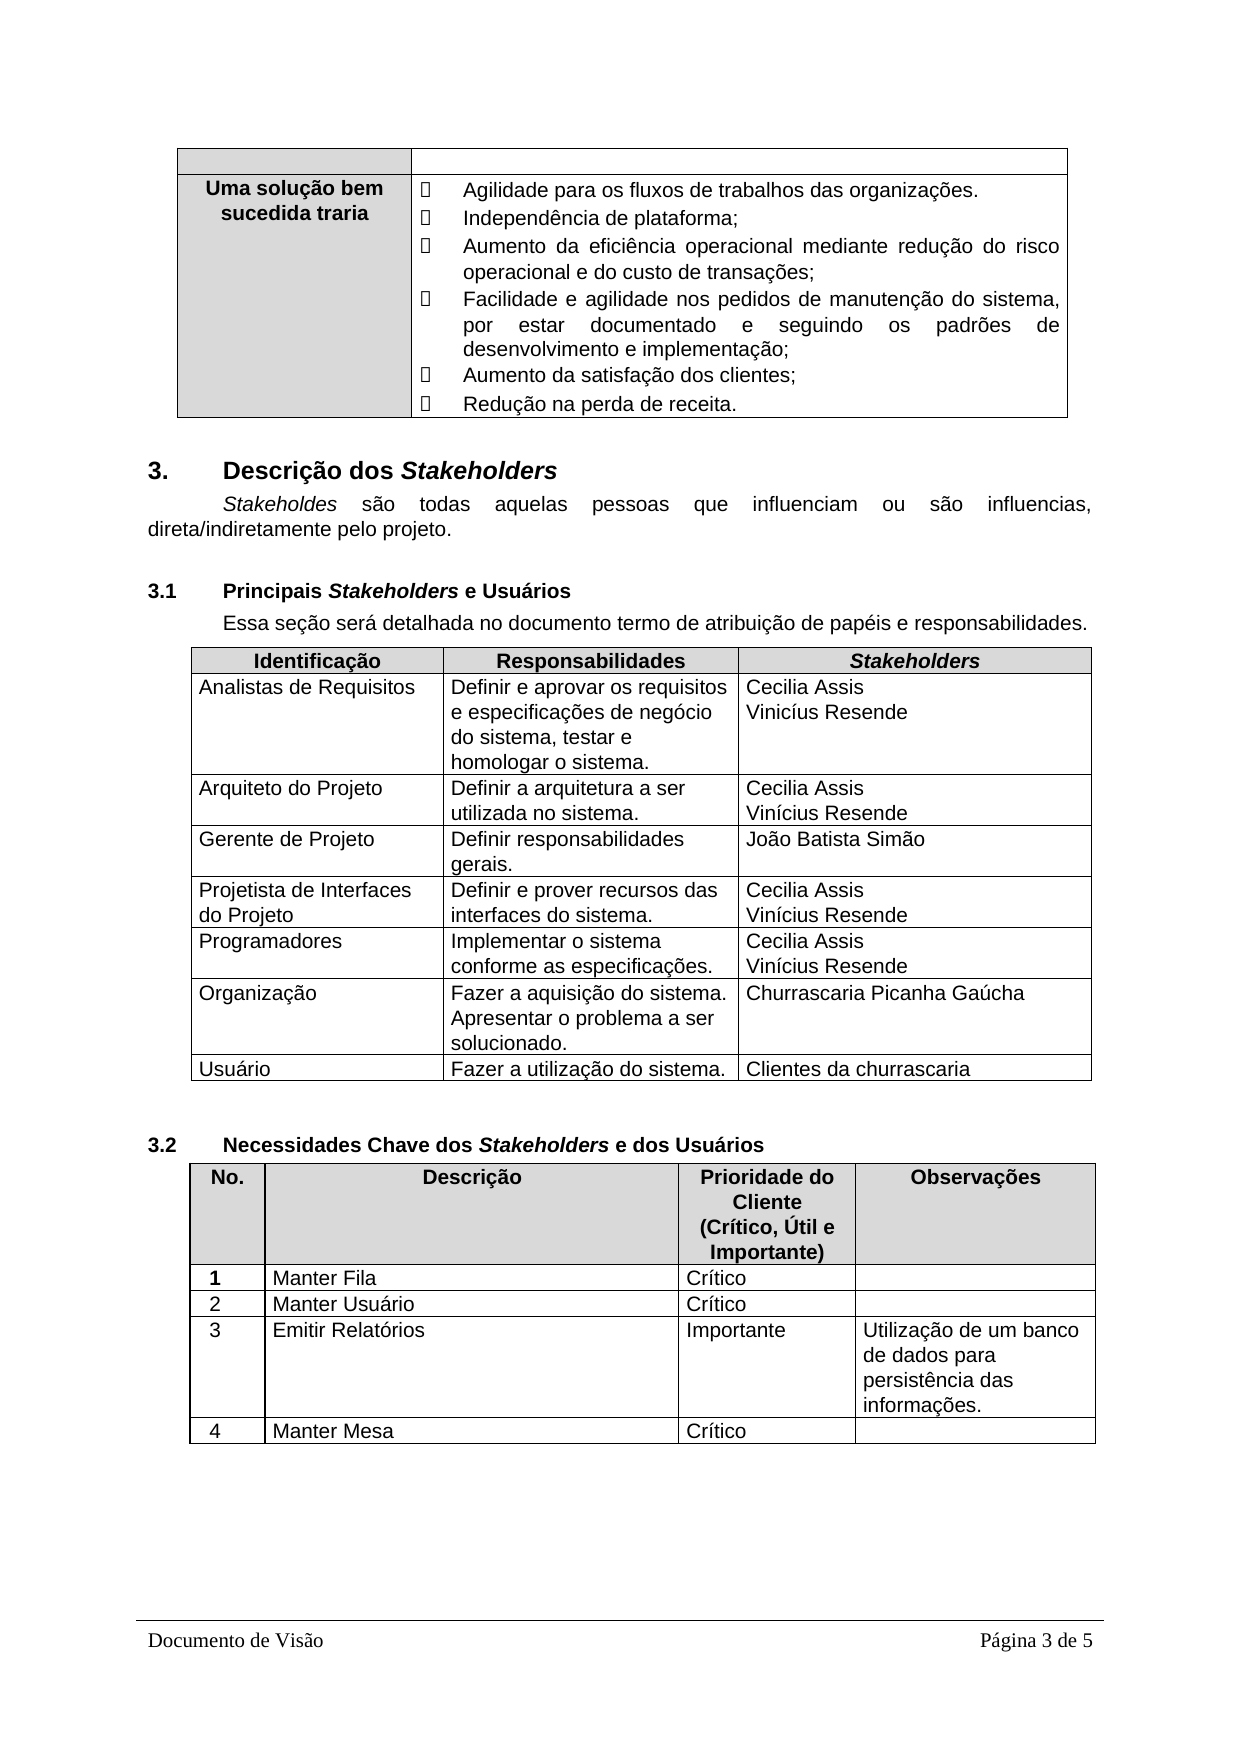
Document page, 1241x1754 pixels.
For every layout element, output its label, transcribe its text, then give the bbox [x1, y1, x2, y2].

table_cell Definir a arquitetura a ser utilizada no sistema. [444, 775, 738, 825]
table_cell Analistas de Requisitos [192, 674, 443, 774]
table_cell Manter Mesa [266, 1418, 678, 1443]
table_cell Arquiteto do Projeto [192, 775, 443, 825]
table_cell Definir e aprovar os requisitos e especificações de negócio do sistema, testar e homologar o sistema. [444, 674, 738, 774]
table_cell [191, 1418, 264, 1443]
table_header No. [191, 1164, 264, 1264]
table_cell Utilização de um banco de dados para persistência das informações. [856, 1317, 1095, 1417]
table_cell Gerente de Projeto [192, 826, 443, 876]
table_cell Crítico [679, 1418, 855, 1443]
table_cell [191, 1291, 264, 1316]
table_cell [856, 1291, 1095, 1316]
table_cell Fazer a aquisição do sistema. Apresentar o problema a ser solucionado. [444, 979, 738, 1054]
subtitle Descrição dos Stakeholders [148, 456, 1092, 484]
table_cell Organização [192, 979, 443, 1054]
table_cell Importante [679, 1317, 855, 1417]
table_cell Fazer a utilização do sistema. [444, 1055, 738, 1080]
text Essa seção será detalhada no documento termo de atribuição de papéis e responsabilidades. [223, 609, 1112, 634]
subtitle Necessidades Chave dos Stakeholders e dos Usuários [148, 1131, 1092, 1156]
table_cell Implementar o sistema conforme as especificações. [444, 928, 738, 978]
table_header Responsabilidades [444, 648, 738, 673]
table_cell [191, 1317, 264, 1417]
table_cell Projetista de Interfaces do Projeto [192, 877, 443, 927]
table_cell Clientes da churrascaria [739, 1055, 1091, 1080]
table_cell Cecilia Assis Vinicíus Resende [739, 674, 1091, 774]
table_cell Manter Usuário [266, 1291, 678, 1316]
table_cell Crítico [679, 1291, 855, 1316]
table_header Observações [856, 1164, 1095, 1264]
text Stakeholdes são todas aquelas pessoas que influenciam ou são influencias, direta/indiretamente pelo projeto. [148, 491, 1092, 541]
table_header Stakeholders [739, 648, 1091, 673]
table_cell Cecilia Assis Vinícius Resende [739, 928, 1091, 978]
table_cell Definir responsabilidades gerais. [444, 826, 738, 876]
table_cell Cecilia Assis Vinícius Resende [739, 775, 1091, 825]
table_header Prioridade do Cliente (Crítico, Útil e Importante) [679, 1164, 855, 1264]
table_header Identificação [192, 648, 443, 673]
table_cell Agilidade para os fluxos de trabalhos das organizações. Independência de plataforma; Aumento da eficiência operacional mediante redução do risco operacional e do custo de transações; Facilidade e agilidade nos pedidos de manutenção do sistema, por estar documentado e seguindo os padrões de desenvolvimento e implementação; Aumento da satisfação dos clientes; Redução na perda de receita. [412, 175, 1067, 417]
table_cell [856, 1418, 1095, 1443]
table_cell Usuário [192, 1055, 443, 1080]
table_cell Programadores [192, 928, 443, 978]
table_cell [412, 149, 1067, 174]
table_cell Emitir Relatórios [266, 1317, 678, 1417]
table_cell [856, 1265, 1095, 1290]
subtitle Principais Stakeholders e Usuários [148, 578, 1092, 603]
table_header Descrição [266, 1164, 678, 1264]
table_cell [191, 1265, 264, 1290]
table_cell [178, 149, 411, 174]
table_cell Manter Fila [266, 1265, 678, 1290]
table_cell Churrascaria Picanha Gaúcha [739, 979, 1091, 1054]
table_cell Crítico [679, 1265, 855, 1290]
table_cell João Batista Simão [739, 826, 1091, 876]
table_cell Uma solução bem sucedida traria [178, 175, 411, 417]
table_cell Cecilia Assis Vinícius Resende [739, 877, 1091, 927]
table_cell Definir e prover recursos das interfaces do sistema. [444, 877, 738, 927]
